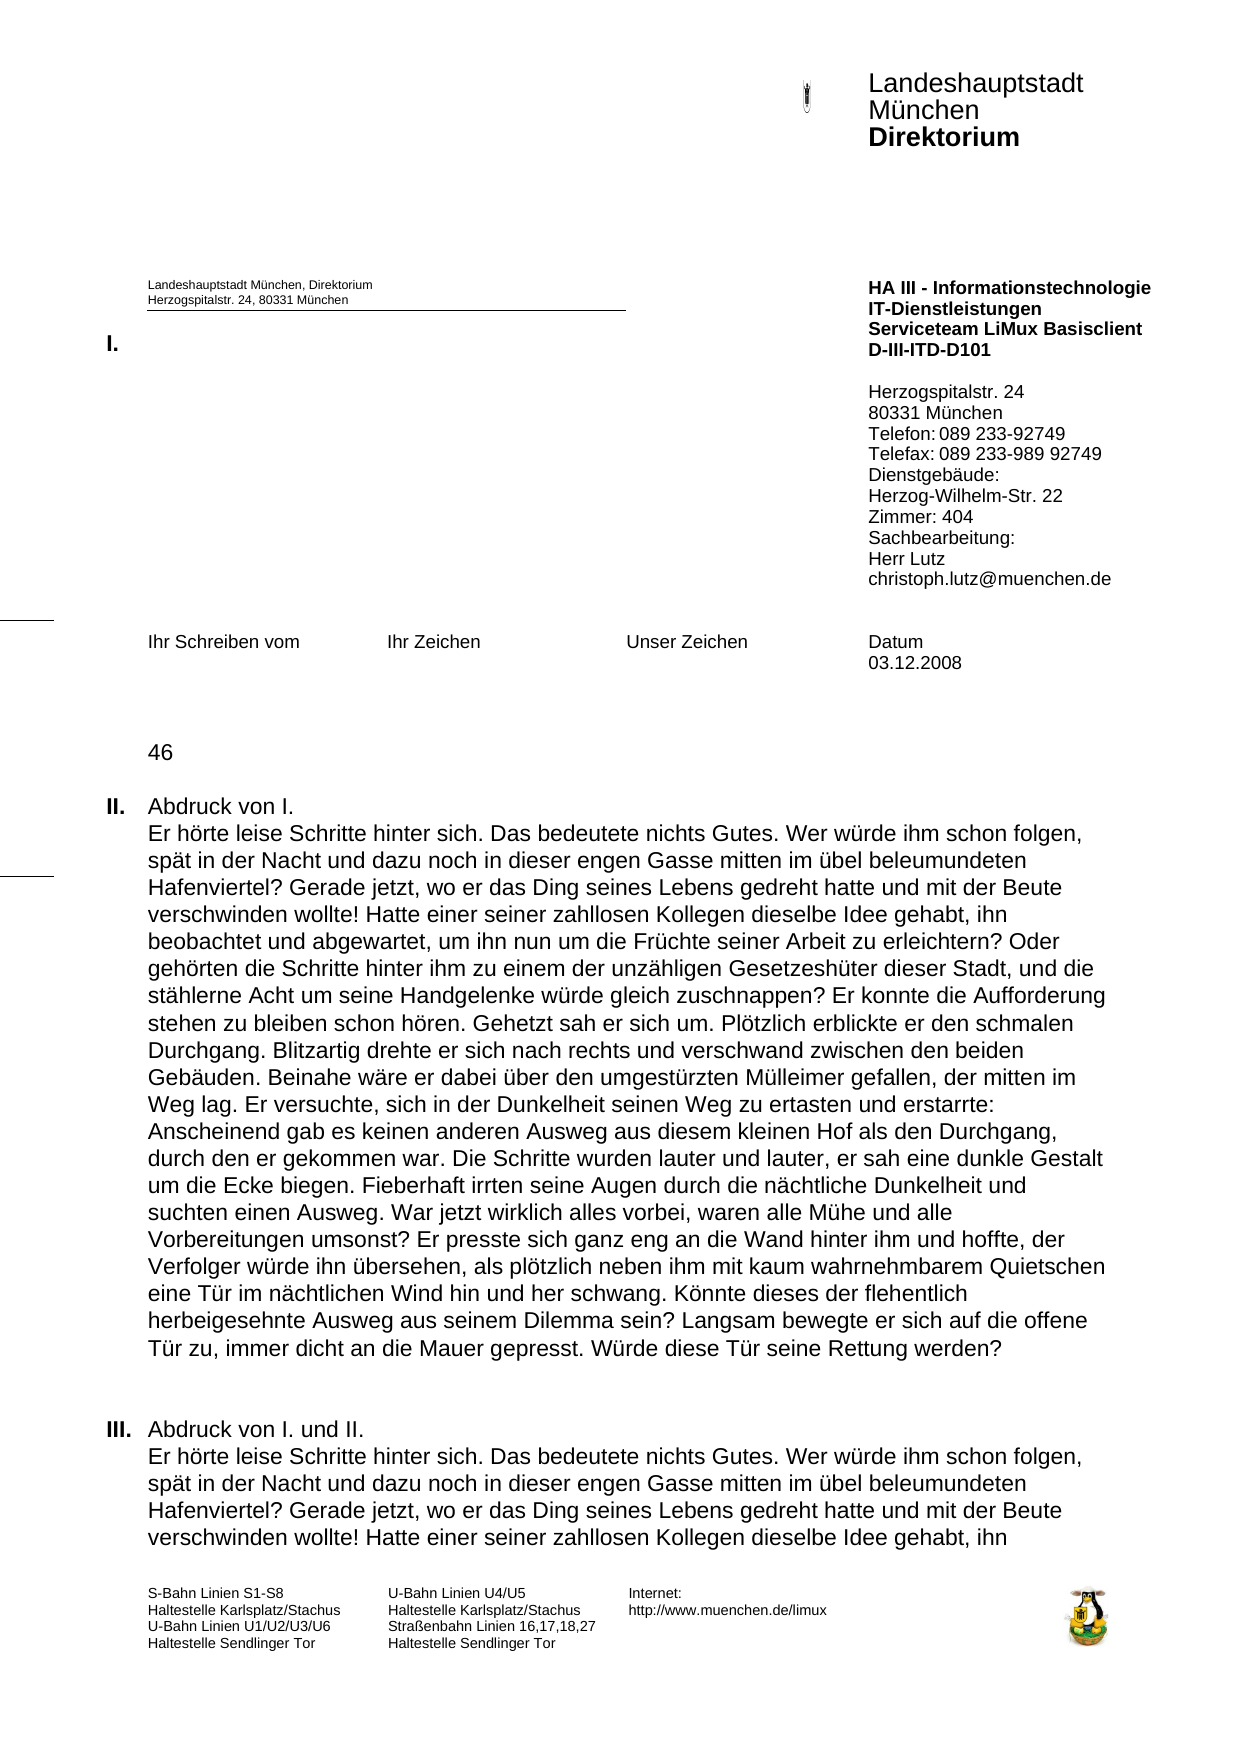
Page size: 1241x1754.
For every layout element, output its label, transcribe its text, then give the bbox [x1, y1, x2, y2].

text D-III-ITD-D101 [868, 340, 1199, 361]
text München [868, 98, 1199, 125]
table_header Internet: http://www.muenchen.de/limux [628, 1551, 869, 1652]
text Landeshauptstadt [868, 71, 1199, 98]
text HA III - Informationstechnologie IT-Dienstleistungen Serviceteam LiMux Basisclient [868, 277, 1199, 340]
table_header U-Bahn Linien U4/U5 Haltestelle Karlsplatz/Stachus Straßenbahn Linien 16,17,18,27 Haltestelle Sendlinger Tor [388, 1551, 628, 1652]
text II. Abdruck von I. [106, 793, 1109, 820]
text Datum [868, 632, 1108, 653]
text Unser Zeichen [626, 632, 833, 653]
picture [1063, 1585, 1109, 1647]
text Er hörte leise Schritte hinter sich. Das bedeutete nichts Gutes. Wer würde ihm schon folgen, spät in der Nacht und dazu noch in dieser engen Gasse mitten im übel beleumundeten Hafenviertel? Gerade jetzt, wo er das Ding seines Lebens gedreht hatte und mit der Beute verschwinden wollte! Hatte einer seiner zahllosen Kollegen dieselbe Idee gehabt, ihn beobachtet und abgewartet, um ihn nun um die Früchte seiner Arbeit zu erleichtern? Oder gehörten die Schritte hinter ihm zu einem der unzähligen Gesetzeshüter dieser Stadt, und die stählerne Acht um seine Handgelenke würde gleich zuschnappen? Er konnte die Aufforderung stehen zu bleiben schon hören. Gehetzt sah er sich um. Plötzlich erblickte er den schmalen Durchgang. Blitzartig drehte er sich nach rechts und verschwand zwischen den beiden Gebäuden. Beinahe wäre er dabei über den umgestürzten Mülleimer gefallen, der mitten im Weg lag. Er versuchte, sich in der Dunkelheit seinen Weg zu ertasten und erstarrte: Anscheinend gab es keinen anderen Ausweg aus diesem kleinen Hof als den Durchgang, durch den er gekommen war. Die Schritte wurden lauter und lauter, er sah eine dunkle Gestalt um die Ecke biegen. Fieberhaft irrten seine Augen durch die nächtliche Dunkelheit und suchten einen Ausweg. War jetzt wirklich alles vorbei, waren alle Mühe und alle Vorbereitungen umsonst? Er presste sich ganz eng an die Wand hinter ihm und hoffte, der Verfolger würde ihn übersehen, als plötzlich neben ihm mit kaum wahrnehmbarem Quietschen eine Tür im nächtlichen Wind hin und her schwang. Könnte dieses der flehentlich herbeigesehnte Ausweg aus seinem Dilemma sein? Langsam bewegte er sich auf die offene Tür zu, immer dicht an die Mauer gepresst. Würde diese Tür seine Rettung werden? [148, 820, 1109, 1361]
text Landeshauptstadt München, Direktorium [148, 277, 626, 292]
table_header [869, 1551, 1110, 1652]
picture [803, 80, 811, 113]
text 03.12.2008 [868, 653, 1108, 673]
text 46 [148, 738, 1109, 766]
text Herzogspitalstr. 24, 80331 München [148, 292, 626, 307]
table_header S-Bahn Linien S1-S8 Haltestelle Karlsplatz/Stachus U-Bahn Linien U1/U2/U3/U6 Haltestelle Sendlinger Tor [148, 1551, 388, 1652]
text Direktorium [868, 125, 1199, 152]
text Herzogspitalstr. 24 80331 München Telefon: 089 233-92749 Telefax: 089 233-989 92749 Dienstgebäude: Herzog-Wilhelm-Str. 22 Zimmer: 404 Sachbearbeitung: Herr Lutz christoph.lutz@muenchen.de [868, 382, 1199, 590]
text Er hörte leise Schritte hinter sich. Das bedeutete nichts Gutes. Wer würde ihm schon folgen, spät in der Nacht und dazu noch in dieser engen Gasse mitten im übel beleumundeten Hafenviertel? Gerade jetzt, wo er das Ding seines Lebens gedreht hatte und mit der Beute verschwinden wollte! Hatte einer seiner zahllosen Kollegen dieselbe Idee gehabt, ihn [148, 1443, 1109, 1551]
text III. Abdruck von I. und II. [106, 1416, 1109, 1443]
text Ihr Schreiben vom [148, 632, 354, 653]
text I. [106, 331, 136, 356]
text Ihr Zeichen [387, 632, 593, 653]
